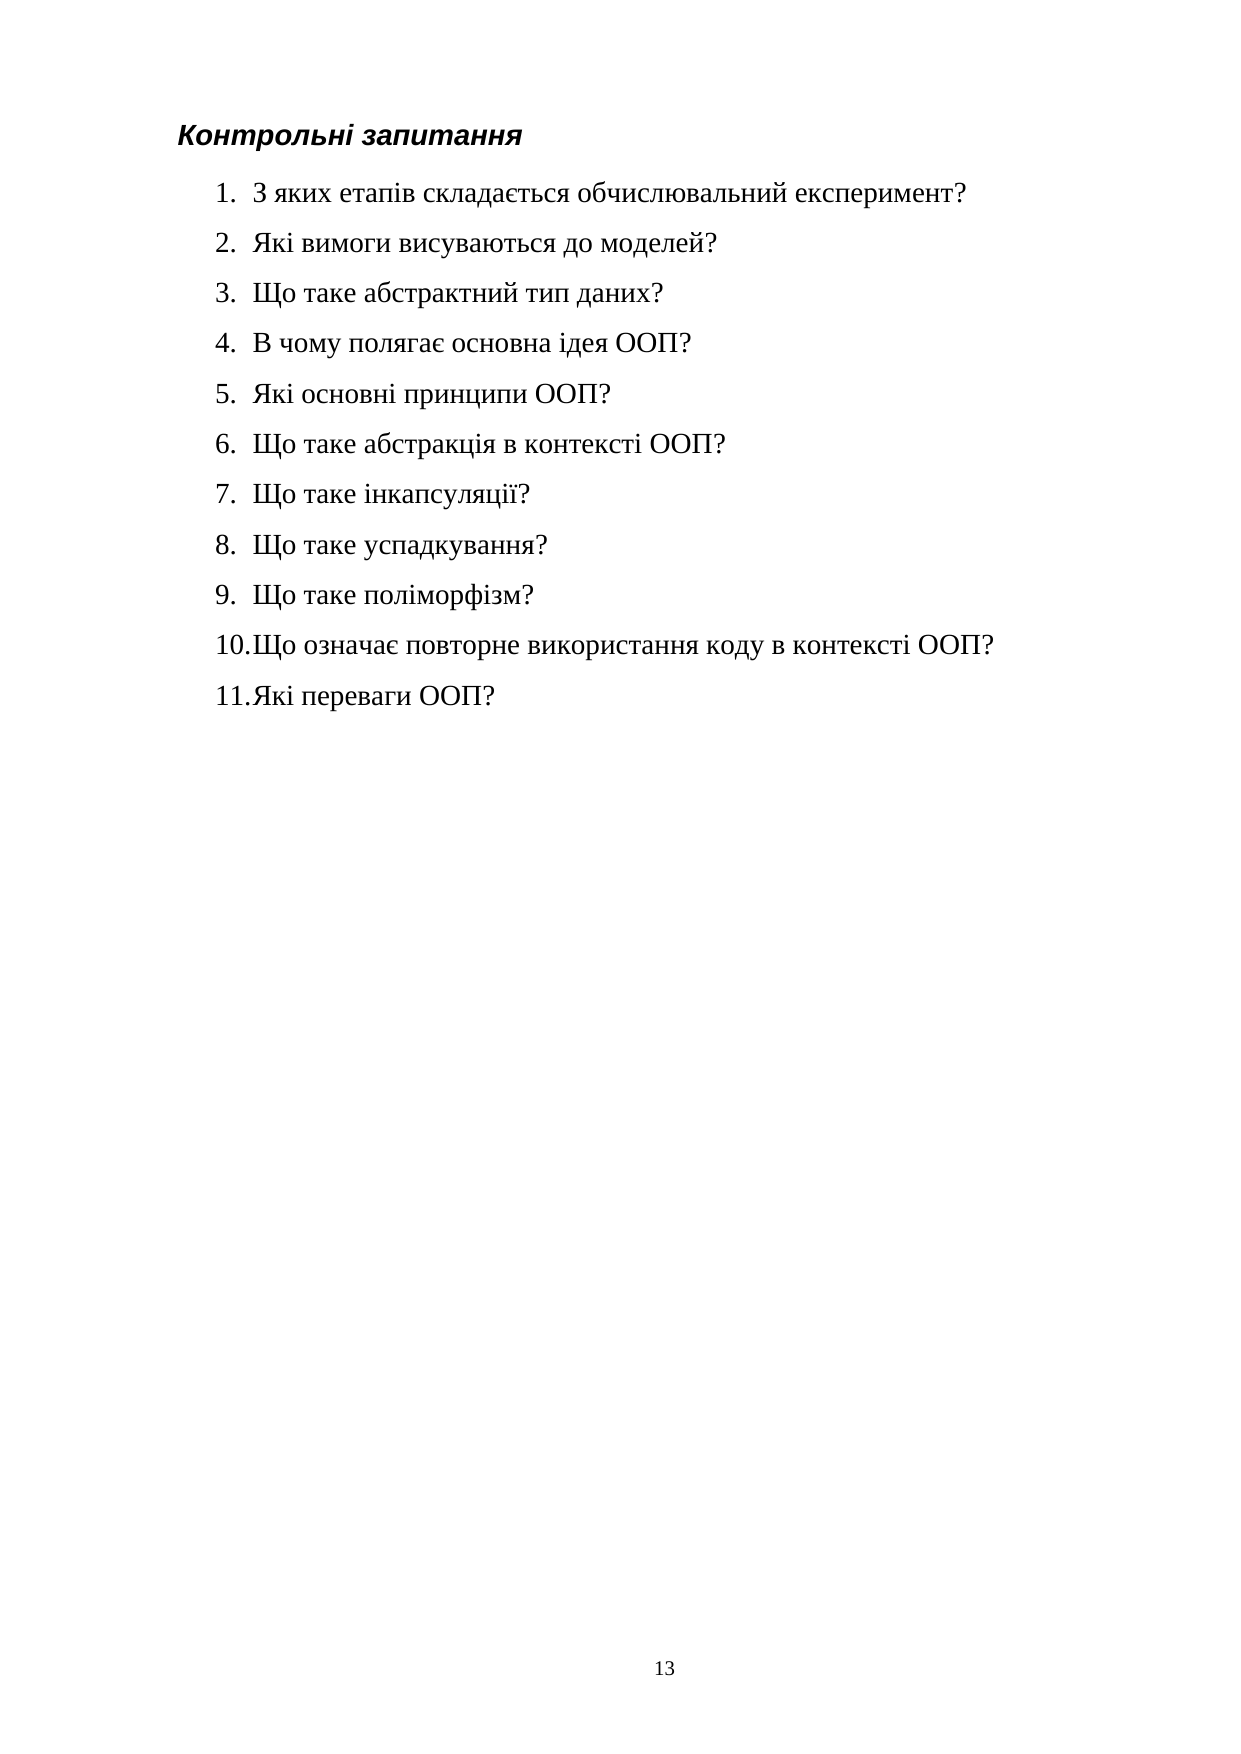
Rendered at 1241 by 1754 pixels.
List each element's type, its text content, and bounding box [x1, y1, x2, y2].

subtitle Контрольні запитання [177, 118, 1152, 152]
list Що таке інкапсуляції? [215, 477, 1152, 510]
list Що означає повторне використання коду в контексті ООП? [215, 627, 1152, 661]
list Що таке абстрактний тип даних? [215, 275, 1152, 309]
list Що таке абстракція в контексті ООП? [215, 426, 1152, 460]
list В чому полягає основна ідея ООП? [215, 326, 1152, 359]
list Які переваги ООП? [215, 678, 1152, 711]
list Що таке поліморфізм? [215, 577, 1152, 611]
list Які основні принципи ООП? [215, 376, 1152, 409]
list З яких етапів складається обчислювальний експеримент? [215, 175, 1152, 208]
list Які вимоги висуваються до моделей? [215, 225, 1152, 258]
list Що таке успадкування? [215, 527, 1152, 560]
